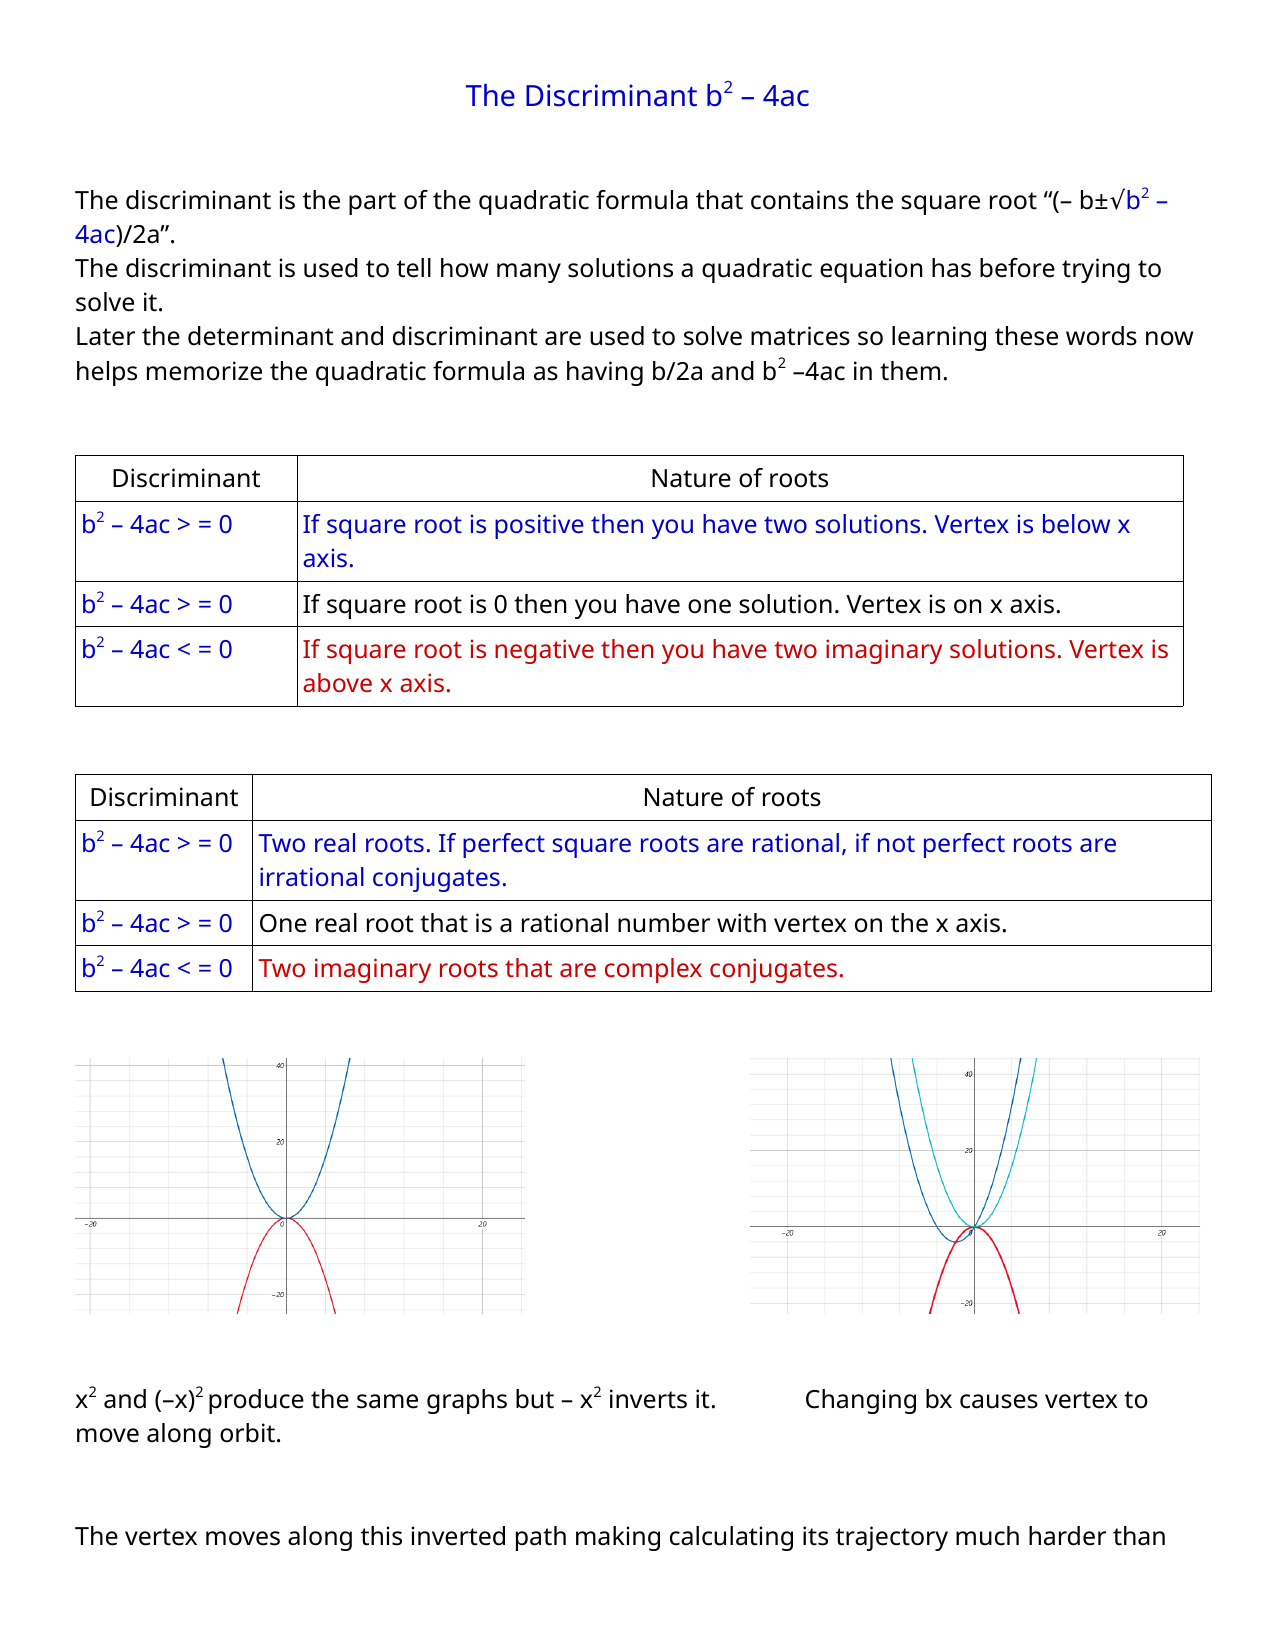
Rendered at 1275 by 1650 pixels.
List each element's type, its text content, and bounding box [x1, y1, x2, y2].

text The discriminant is the part of the quadratic formula that contains the square root “(– b±√b2 – 4ac)/2a”. [75, 183, 1200, 251]
table_header Nature of roots [298, 456, 1183, 501]
text The vertex moves along this inverted path making calculating its trajectory much harder than [75, 1518, 1200, 1552]
table_header Nature of roots [253, 775, 1211, 820]
table_cell b2 – 4ac > = 0 [76, 582, 297, 626]
table_cell b2 – 4ac < = 0 [76, 627, 297, 706]
table_cell If square root is positive then you have two solutions. Vertex is below x axis. [298, 502, 1183, 581]
table_cell b2 – 4ac < = 0 [76, 946, 252, 991]
text The discriminant is used to tell how many solutions a quadratic equation has before trying to solve it. [75, 251, 1200, 319]
table_cell If square root is negative then you have two imaginary solutions. Vertex is above x axis. [298, 627, 1183, 706]
table_cell If square root is 0 then you have one solution. Vertex is on x axis. [298, 582, 1183, 626]
table_cell One real root that is a rational number with vertex on the x axis. [253, 901, 1211, 945]
table_cell Two real roots. If perfect square roots are rational, if not perfect roots are irrational conjugates. [253, 821, 1211, 899]
text The Discriminant b2 – 4ac [75, 75, 1200, 115]
table_cell b2 – 4ac > = 0 [76, 821, 252, 899]
table_cell b2 – 4ac > = 0 [76, 901, 252, 945]
text Later the determinant and discriminant are used to solve matrices so learning these words now helps memorize the quadratic formula as having b/2a and b2 –4ac in them. [75, 319, 1200, 387]
table_header Discriminant [76, 456, 297, 501]
table_cell Two imaginary roots that are complex conjugates. [253, 946, 1211, 991]
table_header Discriminant [76, 775, 252, 820]
table_cell b2 – 4ac > = 0 [76, 502, 297, 581]
text x2 and (–x)2 produce the same graphs but – x2 inverts it. Changing bx causes vertex to move along orbit. [75, 1382, 1200, 1450]
